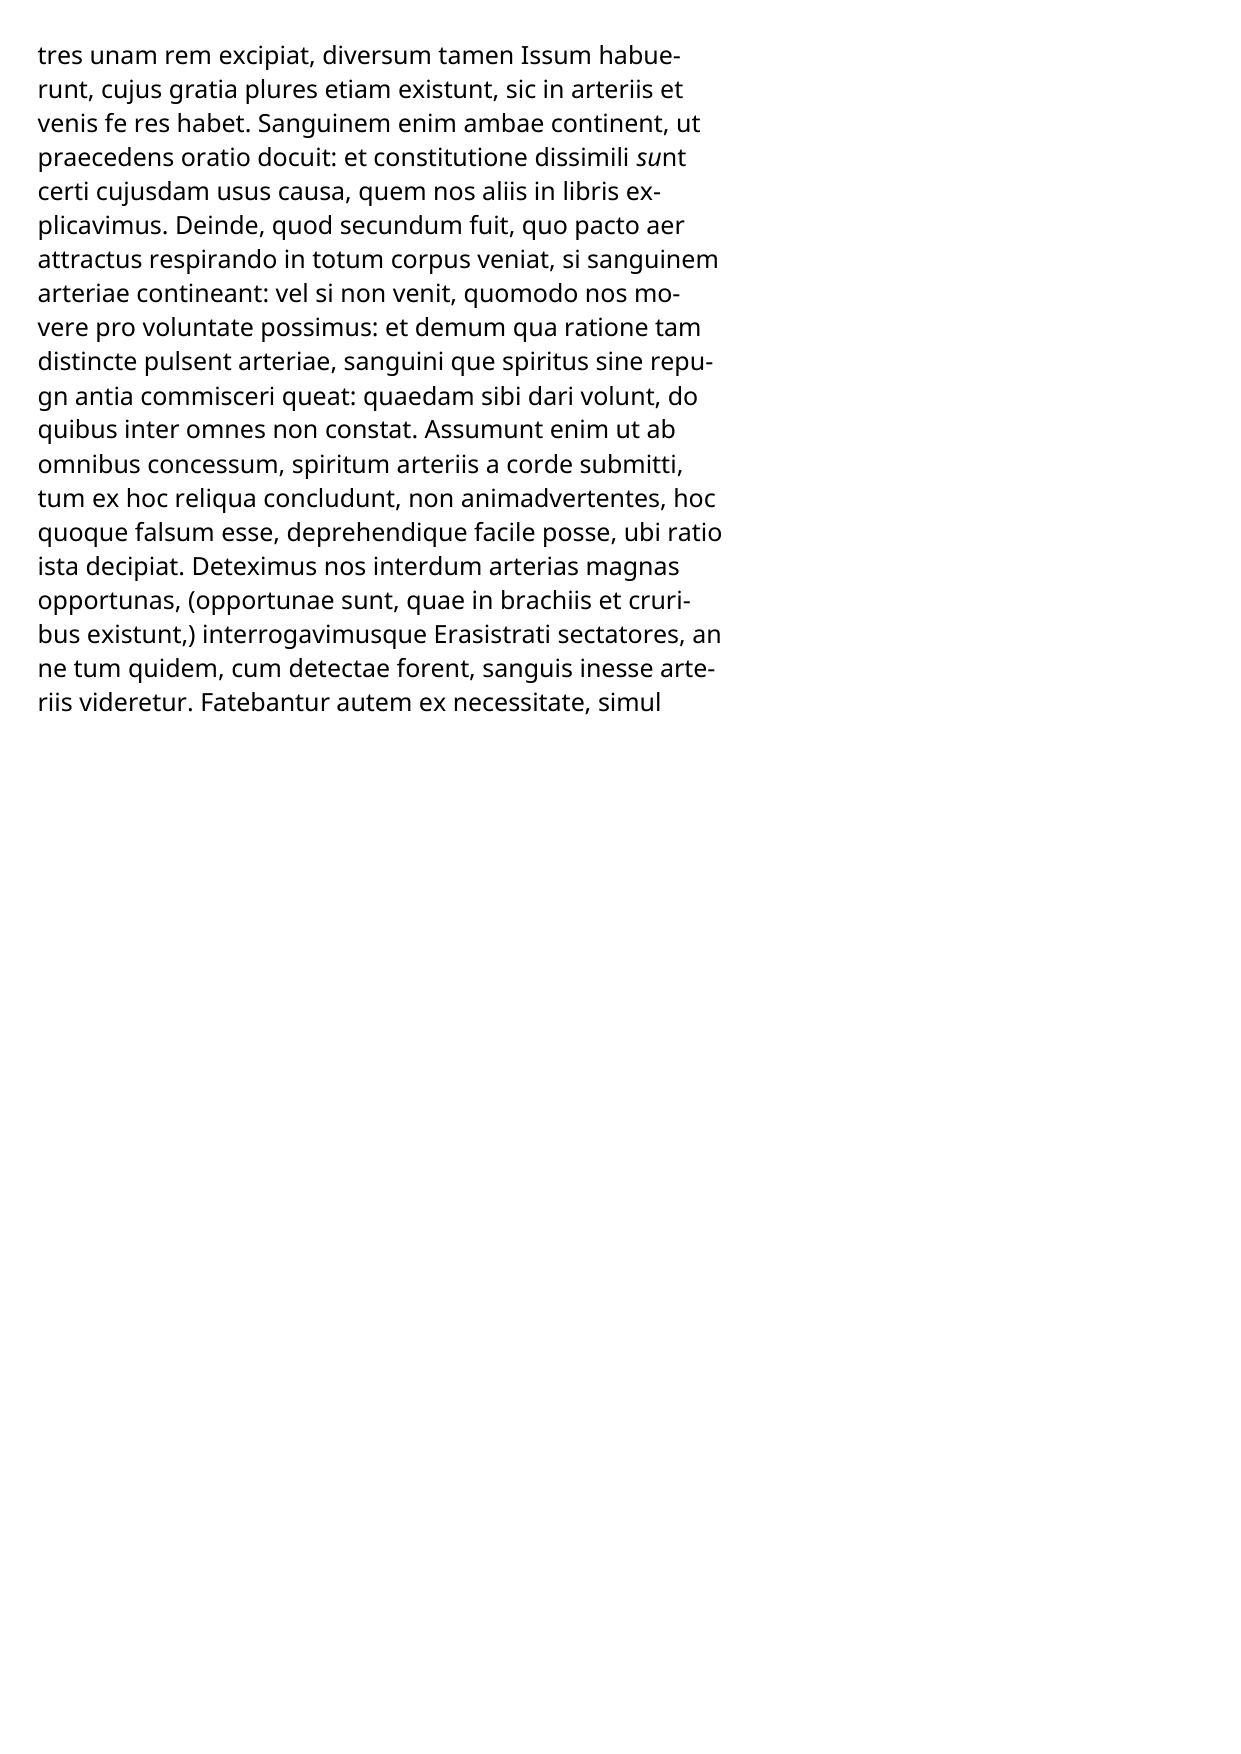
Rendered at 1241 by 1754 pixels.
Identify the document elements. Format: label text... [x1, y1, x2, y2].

text tres unam rem excipiat, diversum tamen Issum habue- runt, cujus gratia plures etiam existunt, sic in arteriis et venis fe res habet. Sanguinem enim ambae continent, ut praecedens oratio docuit: et constitutione dissimili sunt certi cujusdam usus causa, quem nos aliis in libris ex- plicavimus. Deinde, quod secundum fuit, quo pacto aer attractus respirando in totum corpus veniat, si sanguinem arteriae contineant: vel si non venit, quomodo nos mo- vere pro voluntate possimus: et demum qua ratione tam distincte pulsent arteriae, sanguini que spiritus sine repu- gn antia commisceri queat: quaedam sibi dari volunt, do quibus inter omnes non constat. Assumunt enim ut ab omnibus concessum, spiritum arteriis a corde submitti, tum ex hoc reliqua concludunt, non animadvertentes, hoc quoque falsum esse, deprehendique facile posse, ubi ratio ista decipiat. Deteximus nos interdum arterias magnas opportunas, (opportunae sunt, quae in brachiis et cruri- bus existunt,) interrogavimusque Erasistrati sectatores, an ne tum quidem, cum detectae forent, sanguis inesse arte- riis videretur. Fatebantur autem ex necessitate, simul [37, 37, 1203, 719]
